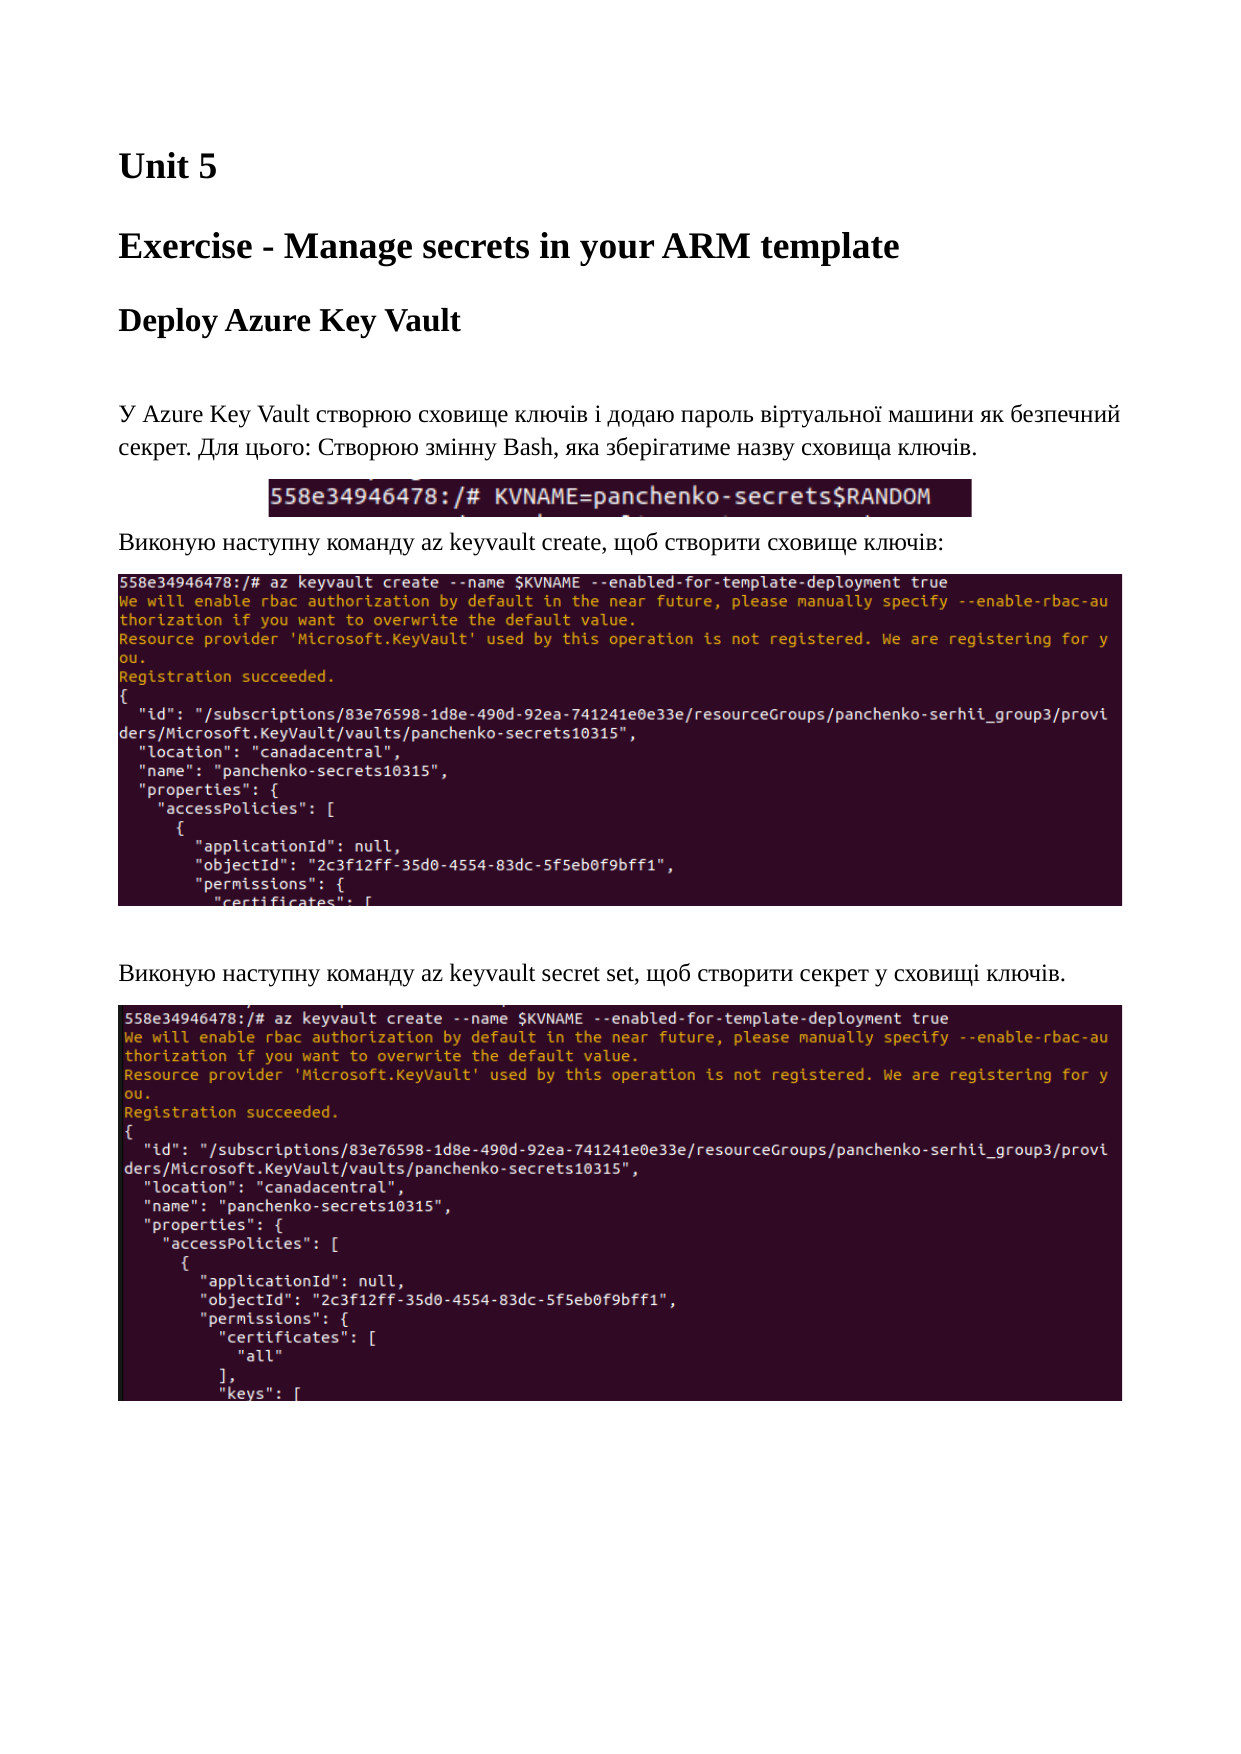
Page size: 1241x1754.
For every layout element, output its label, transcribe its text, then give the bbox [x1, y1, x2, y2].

text У Azure Key Vault створюю сховище ключів і додаю пароль віртуальної машини як безпечний секрет. Для цього: Створюю змінну Bash, яка зберігатиме назву сховища ключів. [118, 399, 1122, 460]
picture [118, 1005, 1123, 1401]
text Виконую наступну команду az keyvault secret set, щоб створити секрет у сховищі ключів. [118, 958, 1122, 987]
picture [268, 479, 972, 517]
subtitle Unit 5 [118, 143, 1122, 186]
text Виконую наступну команду az keyvault create, щоб створити сховище ключів: [118, 527, 1122, 556]
subtitle Deploy Azure Key Vault [118, 300, 1122, 338]
subtitle Exercise - Manage secrets in your ARM template [118, 224, 1122, 267]
picture [118, 574, 1123, 906]
